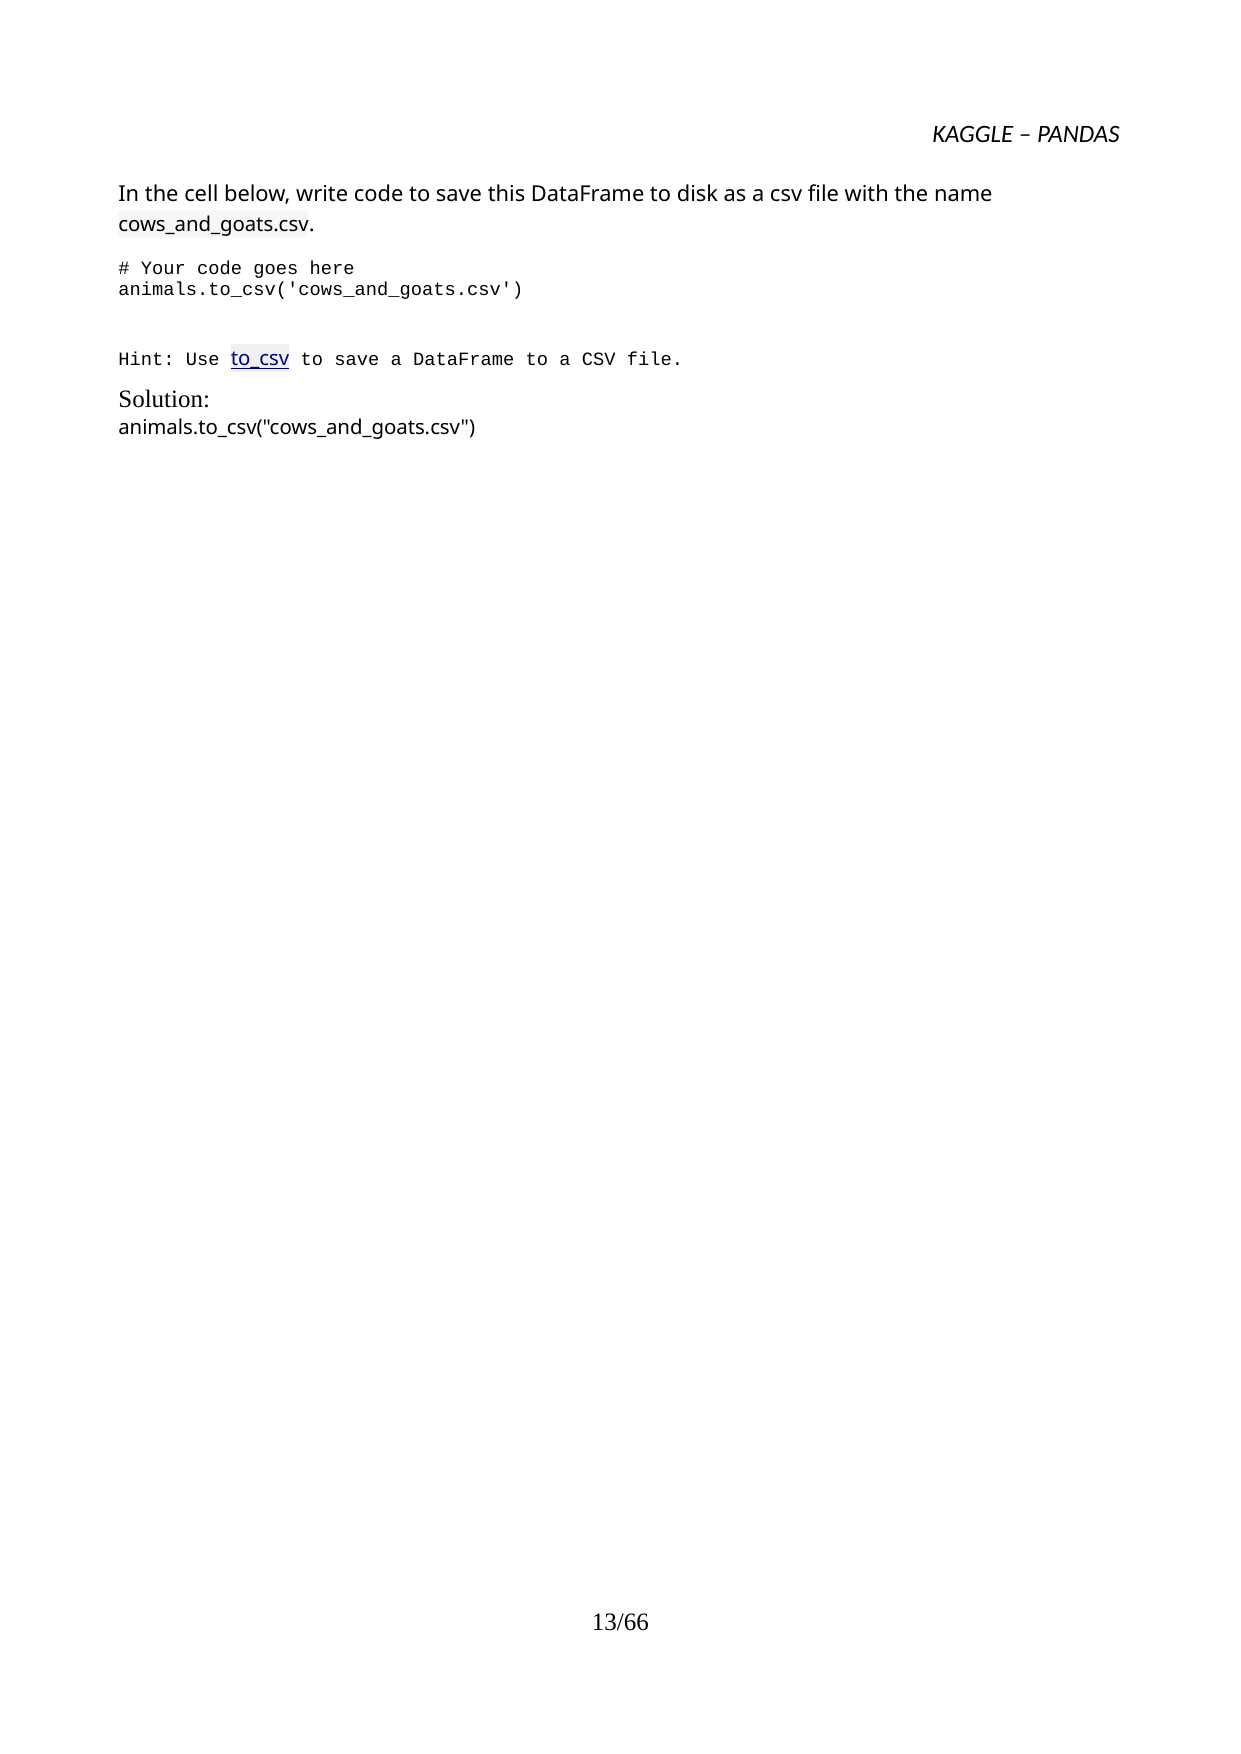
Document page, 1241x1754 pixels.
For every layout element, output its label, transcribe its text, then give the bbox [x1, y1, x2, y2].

text Solution: [118, 384, 1122, 413]
text Hint: Use to_csv to save a DataFrame to a CSV file. [118, 344, 1122, 372]
text In the cell below, write code to save this DataFrame to disk as a csv file with the name cows_and_goats.csv. [118, 178, 1122, 238]
text # Your code goes here [118, 259, 1122, 280]
text animals.to_csv('cows_and_goats.csv') [118, 280, 1122, 301]
text animals.to_csv("cows_and_goats.csv") [118, 413, 1122, 441]
